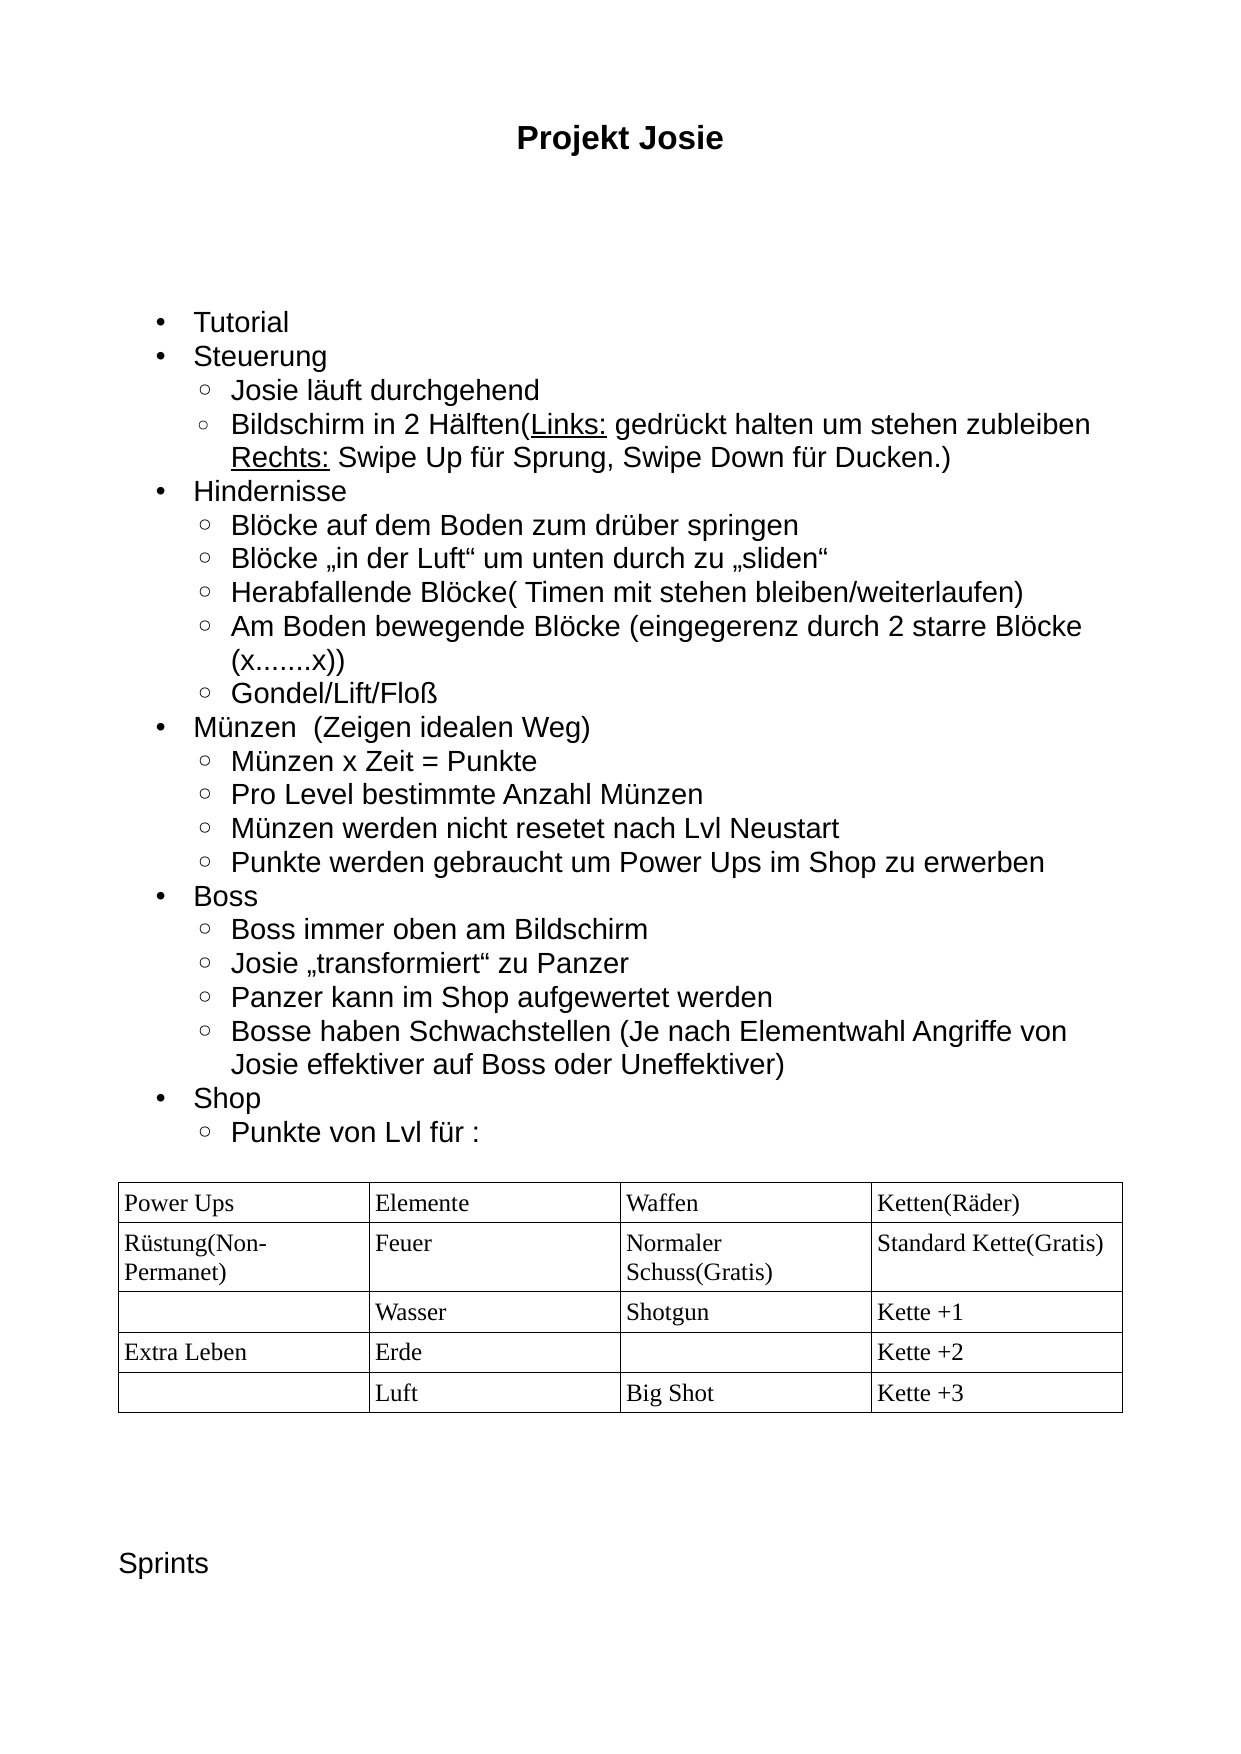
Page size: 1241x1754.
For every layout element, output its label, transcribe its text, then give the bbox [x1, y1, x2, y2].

table_cell [119, 1373, 369, 1412]
list Josie „transformiert“ zu Panzer [193, 946, 1122, 980]
table_cell Wasser [370, 1292, 620, 1332]
table_cell [119, 1292, 369, 1332]
text Sprints [118, 1546, 1122, 1580]
list Tutorial [156, 305, 1122, 339]
list Münzen (Zeigen idealen Weg) [156, 710, 1122, 743]
table_cell Extra Leben [119, 1333, 369, 1372]
list Blöcke auf dem Boden zum drüber springen [193, 507, 1122, 541]
list Steuerung [156, 339, 1122, 373]
table_header Elemente [370, 1183, 620, 1222]
list Panzer kann im Shop aufgewertet werden [193, 980, 1122, 1013]
table_cell Kette +3 [872, 1373, 1122, 1412]
list Am Boden bewegende Blöcke (eingegerenz durch 2 starre Blöcke (x.......x)) [193, 609, 1122, 676]
table_cell Normaler Schuss(Gratis) [621, 1223, 871, 1291]
table_cell Kette +1 [872, 1292, 1122, 1332]
table_cell Feuer [370, 1223, 620, 1291]
list Blöcke „in der Luft“ um unten durch zu „sliden“ [193, 541, 1122, 575]
list Herabfallende Blöcke( Timen mit stehen bleiben/weiterlaufen) [193, 575, 1122, 609]
list Bosse haben Schwachstellen (Je nach Elementwahl Angriffe von Josie effektiver auf Boss oder Uneffektiver) [193, 1013, 1122, 1081]
table_cell Standard Kette(Gratis) [872, 1223, 1122, 1291]
list Boss immer oben am Bildschirm [193, 912, 1122, 946]
list Münzen werden nicht resetet nach Lvl Neustart [193, 811, 1122, 845]
table_cell Big Shot [621, 1373, 871, 1412]
list Shop [156, 1081, 1122, 1114]
table_cell Erde [370, 1333, 620, 1372]
text Projekt Josie [118, 118, 1122, 157]
list Hindernisse [156, 474, 1122, 507]
list Münzen x Zeit = Punkte [193, 743, 1122, 777]
table_cell Luft [370, 1373, 620, 1412]
table_cell Kette +2 [872, 1333, 1122, 1372]
list Punkte werden gebraucht um Power Ups im Shop zu erwerben [193, 845, 1122, 878]
table_cell Rüstung(Non-Permanet) [119, 1223, 369, 1291]
table_cell Shotgun [621, 1292, 871, 1332]
list Punkte von Lvl für : [193, 1114, 1122, 1148]
list Josie läuft durchgehend [193, 373, 1122, 407]
table_header Waffen [621, 1183, 871, 1222]
table_header Ketten(Räder) [872, 1183, 1122, 1222]
list Pro Level bestimmte Anzahl Münzen [193, 777, 1122, 811]
list Boss [156, 878, 1122, 912]
table_header Power Ups [119, 1183, 369, 1222]
list Bildschirm in 2 Hälften(Links: gedrückt halten um stehen zubleiben Rechts: Swipe Up für Sprung, Swipe Down für Ducken.) [193, 407, 1122, 474]
list Gondel/Lift/Floß [193, 676, 1122, 710]
table_cell [621, 1333, 871, 1372]
